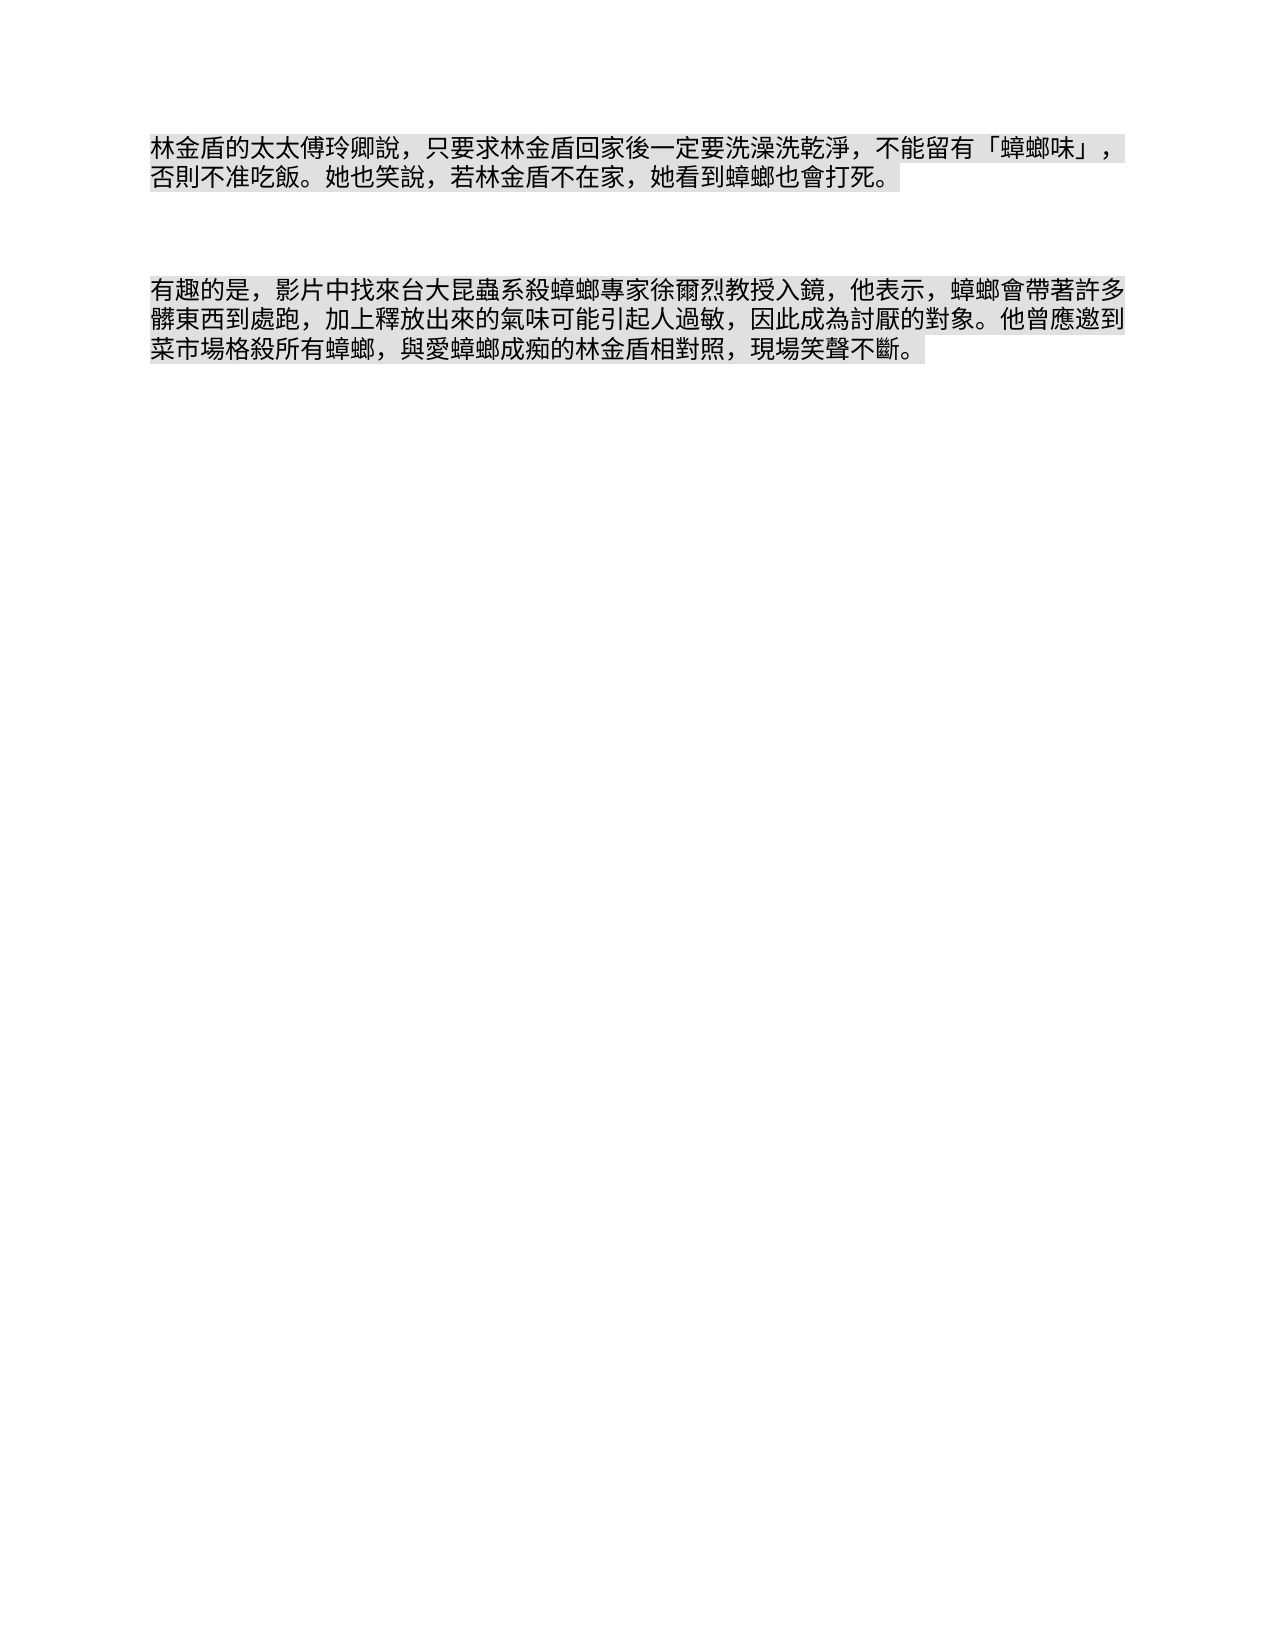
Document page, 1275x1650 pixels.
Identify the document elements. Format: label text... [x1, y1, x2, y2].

text 有趣的是，影片中找來台大昆蟲系殺蟑螂專家徐爾烈教授入鏡，他表示，蟑螂會帶著許多髒東西到處跑，加上釋放出來的氣味可能引起人過敏，因此成為討厭的對象。他曾應邀到菜市場格殺所有蟑螂，與愛蟑螂成痴的林金盾相對照，現場笑聲不斷。 [150, 276, 1125, 364]
text 林金盾的太太傅玲卿說，只要求林金盾回家後一定要洗澡洗乾淨，不能留有「蟑螂味」，否則不准吃飯。她也笑說，若林金盾不在家，她看到蟑螂也會打死。 [150, 134, 1125, 192]
